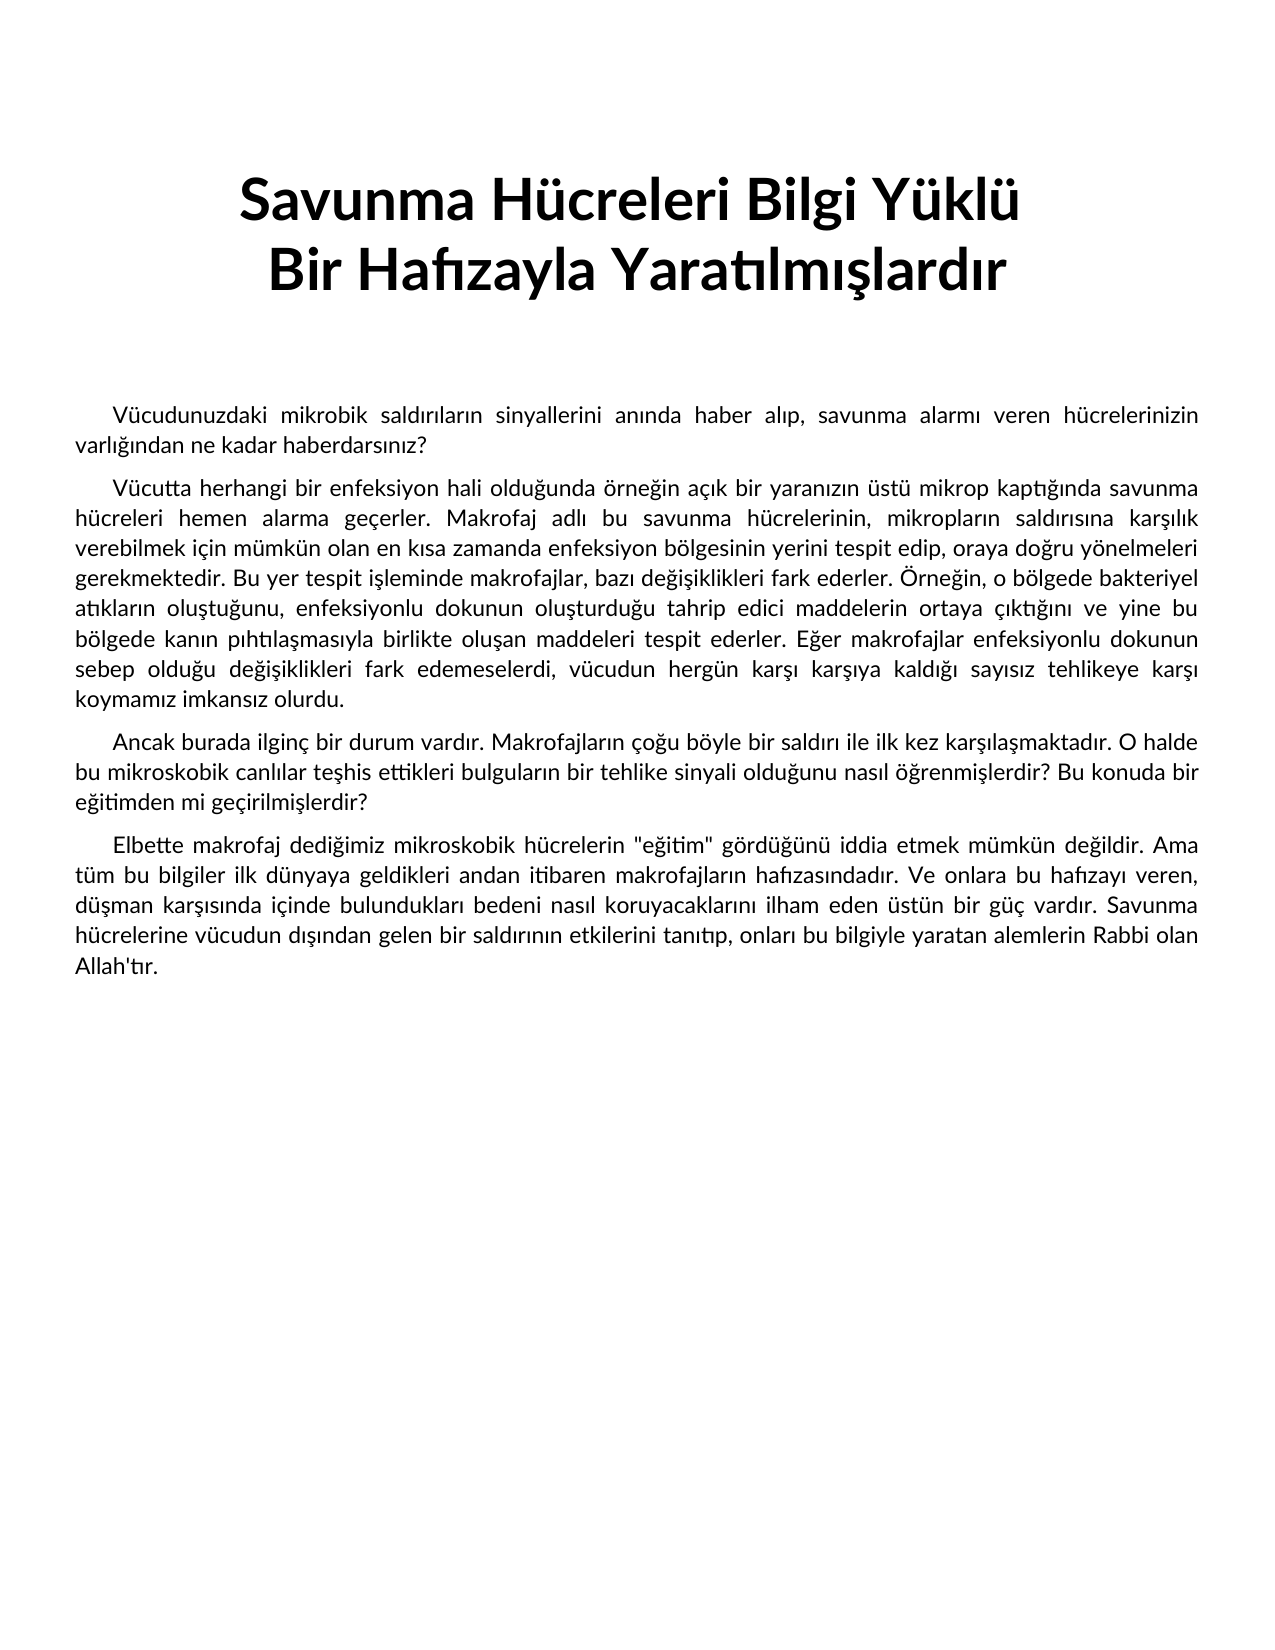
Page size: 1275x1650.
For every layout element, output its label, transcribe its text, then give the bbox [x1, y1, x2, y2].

text Ancak burada ilginç bir durum vardır. Makrofajların çoğu böyle bir saldırı ile ilk kez karşılaşmaktadır. O halde bu mikroskobik canlılar teşhis ettikleri bulguların bir tehlike sinyali olduğunu nasıl öğrenmişlerdir? Bu konuda bir eğitimden mi geçirilmişlerdir? [75, 727, 1200, 815]
text Vücudunuzdaki mikrobik saldırıların sinyallerini anında haber alıp, savunma alarmı veren hücrelerinizin varlığından ne kadar haberdarsınız? [75, 400, 1200, 458]
subtitle Savunma Hücreleri Bilgi Yüklü Bir Hafızayla Yaratılmışlardır [75, 162, 1200, 302]
text Vücutta herhangi bir enfeksiyon hali olduğunda örneğin açık bir yaranızın üstü mikrop kaptığında savunma hücreleri hemen alarma geçerler. Makrofaj adlı bu savunma hücrelerinin, mikropların saldırısına karşılık verebilmek için mümkün olan en kısa zamanda enfeksiyon bölgesinin yerini tespit edip, oraya doğru yönelmeleri gerekmektedir. Bu yer tespit işleminde makrofajlar, bazı değişiklikleri fark ederler. Örneğin, o bölgede bakteriyel atıkların oluştuğunu, enfeksiyonlu dokunun oluşturduğu tahrip edici maddelerin ortaya çıktığını ve yine bu bölgede kanın pıhtılaşmasıyla birlikte oluşan maddeleri tespit ederler. Eğer makrofajlar enfeksiyonlu dokunun sebep olduğu değişiklikleri fark edemeselerdi, vücudun hergün karşı karşıya kaldığı sayısız tehlikeye karşı koymamız imkansız olurdu. [75, 473, 1200, 712]
text Elbette makrofaj dediğimiz mikroskobik hücrelerin "eğitim" gördüğünü iddia etmek mümkün değildir. Ama tüm bu bilgiler ilk dünyaya geldikleri andan itibaren makrofajların hafızasındadır. Ve onlara bu hafızayı veren, düşman karşısında içinde bulundukları bedeni nasıl koruyacaklarını ilham eden üstün bir güç vardır. Savunma hücrelerine vücudun dışından gelen bir saldırının etkilerini tanıtıp, onları bu bilgiyle yaratan alemlerin Rabbi olan Allah'tır. [75, 831, 1200, 979]
